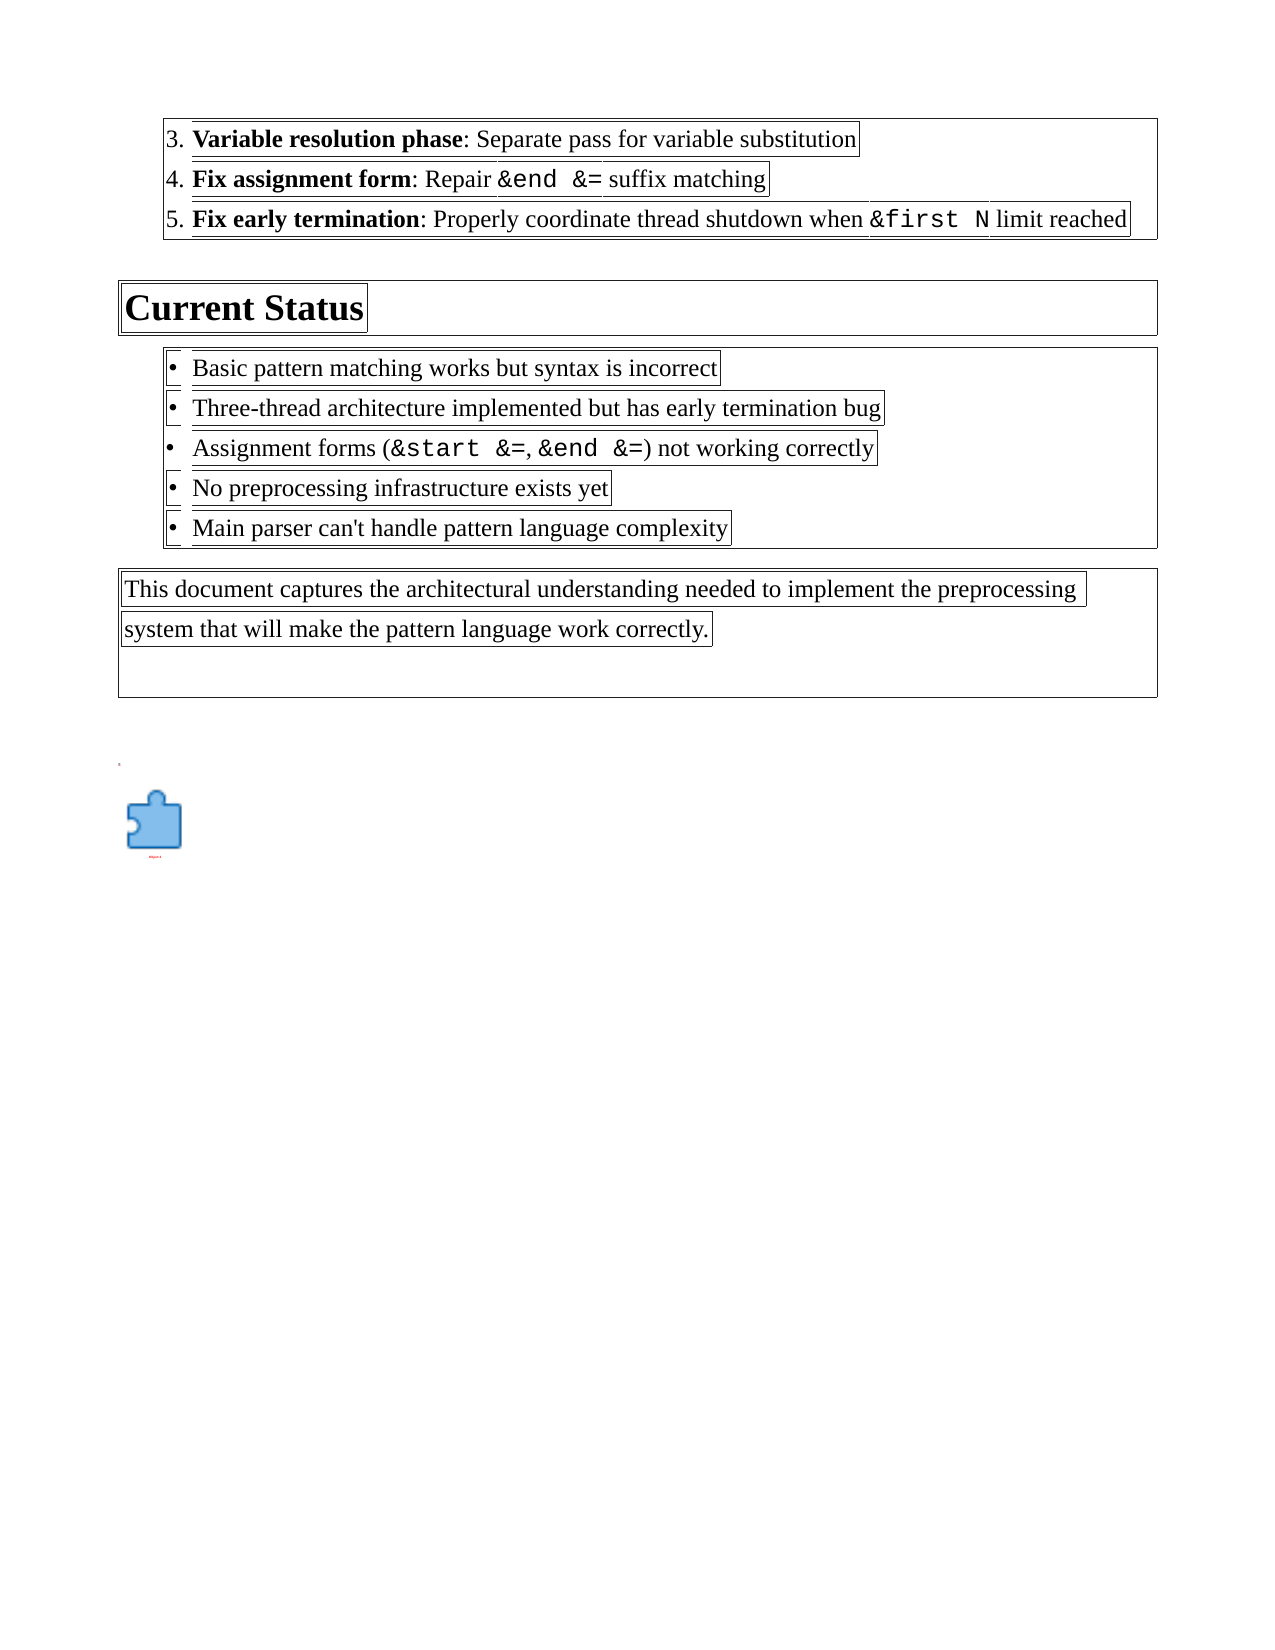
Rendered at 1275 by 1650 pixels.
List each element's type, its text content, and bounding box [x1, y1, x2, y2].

list Assignment forms (&start &=, &end &=) not working correctly [164, 427, 1157, 465]
list Fix assignment form: Repair &end &= suffix matching [164, 158, 1157, 196]
list Variable resolution phase: Separate pass for variable substitution [164, 119, 1157, 156]
list Main parser can't handle pattern language complexity [164, 507, 1157, 548]
text This document captures the architectural understanding needed to implement the preprocessing system that will make the pattern language work correctly. [119, 569, 1157, 646]
subtitle Current Status [119, 281, 1157, 335]
list Fix early termination: Properly coordinate thread shutdown when &first N limit reached [164, 198, 1157, 239]
list No preprocessing infrastructure exists yet [164, 467, 1157, 505]
list Basic pattern matching works but syntax is incorrect [164, 348, 1157, 385]
list Three-thread architecture implemented but has early termination bug [164, 387, 1157, 425]
